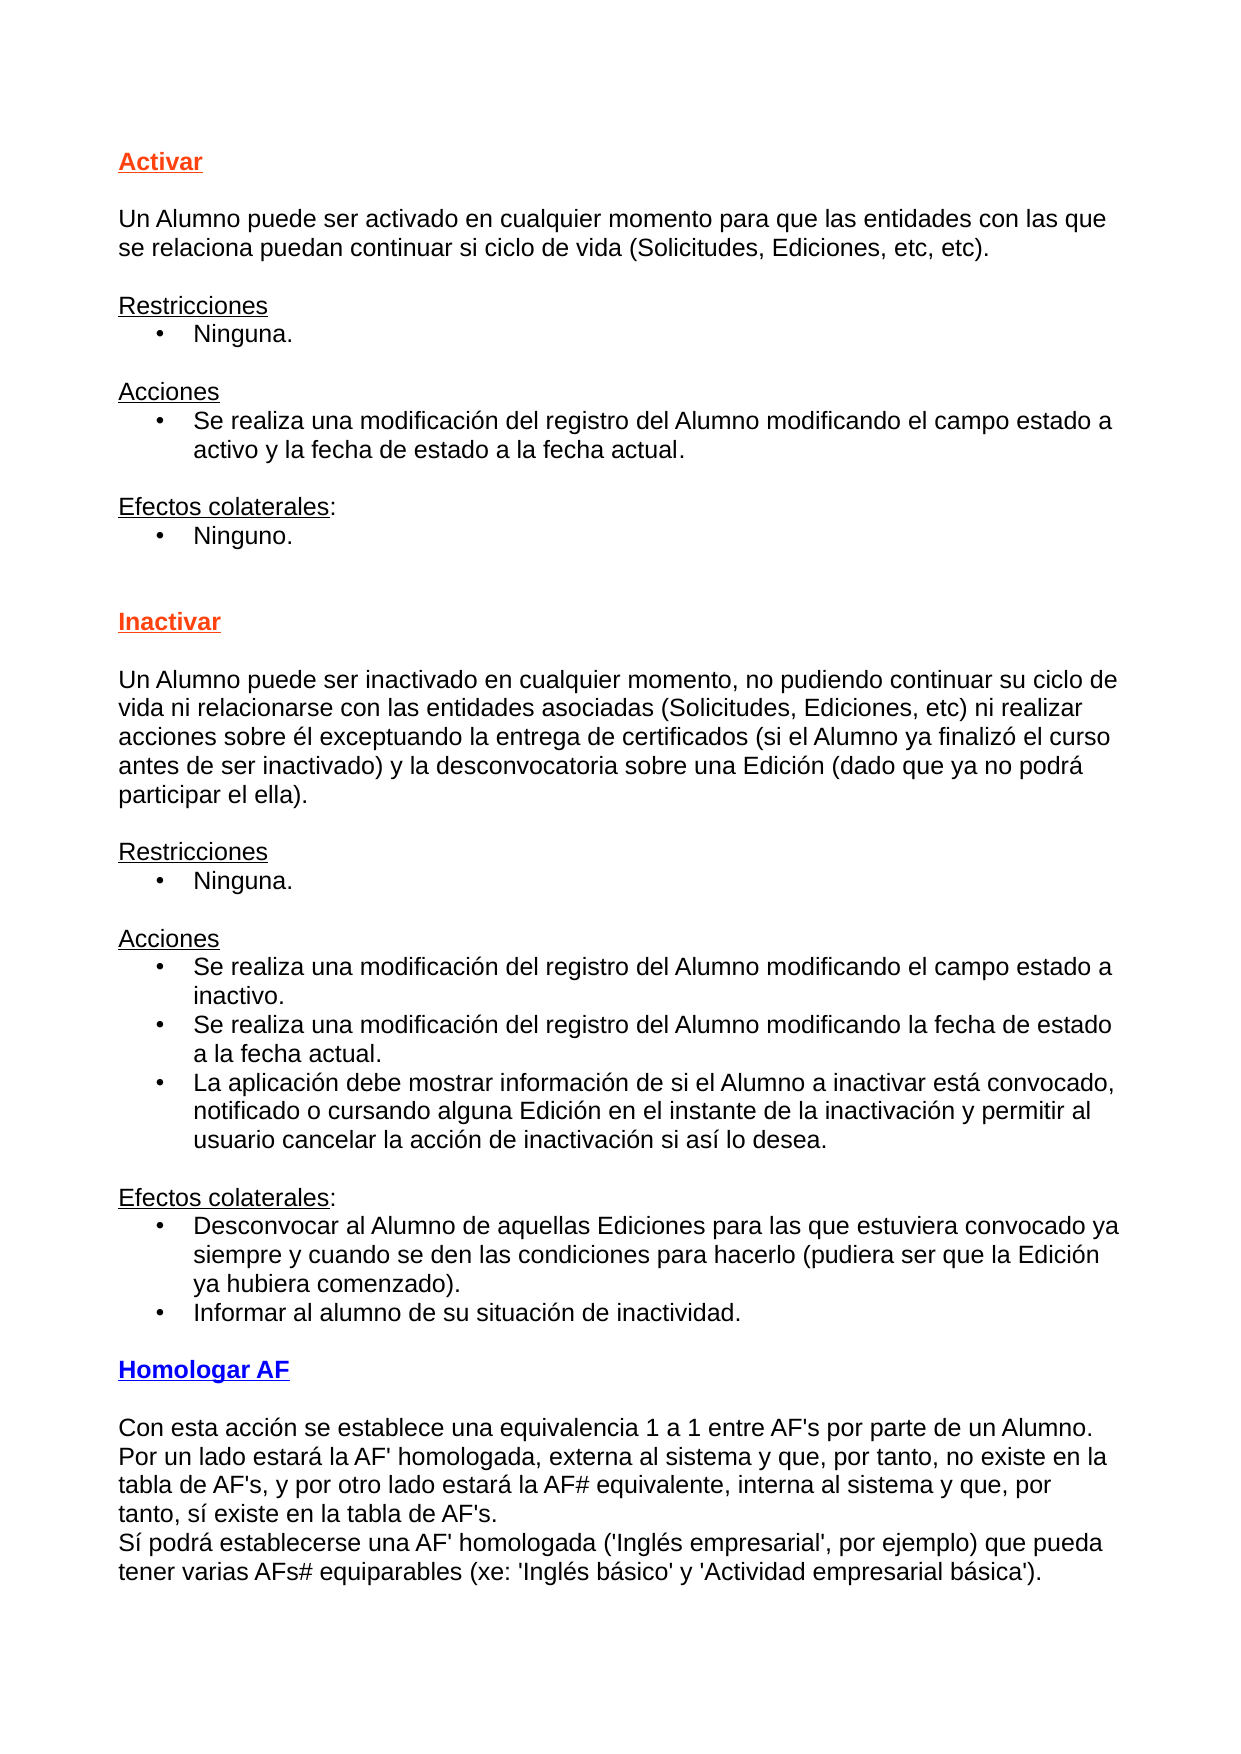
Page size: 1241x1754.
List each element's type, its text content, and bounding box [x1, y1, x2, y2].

text Homologar AF [118, 1355, 1122, 1384]
text Restricciones [118, 291, 1122, 319]
list Se realiza una modificación del registro del Alumno modificando el campo estado a activo y la fecha de estado a la fecha actual. [156, 406, 1122, 463]
text Activar [118, 147, 1122, 176]
text Inactivar [118, 607, 1122, 636]
list Se realiza una modificación del registro del Alumno modificando el campo estado a inactivo. [156, 952, 1122, 1010]
list Ninguna. [156, 866, 1122, 895]
list Ninguna. [156, 319, 1122, 348]
list Ninguno. [156, 521, 1122, 550]
text Un Alumno puede ser activado en cualquier momento para que las entidades con las que se relaciona puedan continuar si ciclo de vida (Solicitudes, Ediciones, etc, etc). [118, 204, 1122, 262]
text Acciones [118, 377, 1122, 406]
list Desconvocar al Alumno de aquellas Ediciones para las que estuviera convocado ya siempre y cuando se den las condiciones para hacerlo (pudiera ser que la Edición ya hubiera comenzado). [156, 1211, 1122, 1298]
text Sí podrá establecerse una AF' homologada ('Inglés empresarial', por ejemplo) que pueda tener varias AFs# equiparables (xe: 'Inglés básico' y 'Actividad empresarial básica'). [118, 1528, 1122, 1585]
list La aplicación debe mostrar información de si el Alumno a inactivar está convocado, notificado o cursando alguna Edición en el instante de la inactivación y permitir al usuario cancelar la acción de inactivación si así lo desea. [156, 1067, 1122, 1154]
text Efectos colaterales: [118, 492, 1122, 521]
text Con esta acción se establece una equivalencia 1 a 1 entre AF's por parte de un Alumno. Por un lado estará la AF' homologada, externa al sistema y que, por tanto, no existe en la tabla de AF's, y por otro lado estará la AF# equivalente, interna al sistema y que, por tanto, sí existe en la tabla de AF's. [118, 1413, 1122, 1528]
list Se realiza una modificación del registro del Alumno modificando la fecha de estado a la fecha actual. [156, 1010, 1122, 1067]
text Restricciones [118, 837, 1122, 866]
list Informar al alumno de su situación de inactividad. [156, 1298, 1122, 1327]
text Un Alumno puede ser inactivado en cualquier momento, no pudiendo continuar su ciclo de vida ni relacionarse con las entidades asociadas (Solicitudes, Ediciones, etc) ni realizar acciones sobre él exceptuando la entrega de certificados (si el Alumno ya finalizó el curso antes de ser inactivado) y la desconvocatoria sobre una Edición (dado que ya no podrá participar el ella). [118, 665, 1122, 808]
text Efectos colaterales: [118, 1183, 1122, 1211]
text Acciones [118, 923, 1122, 952]
